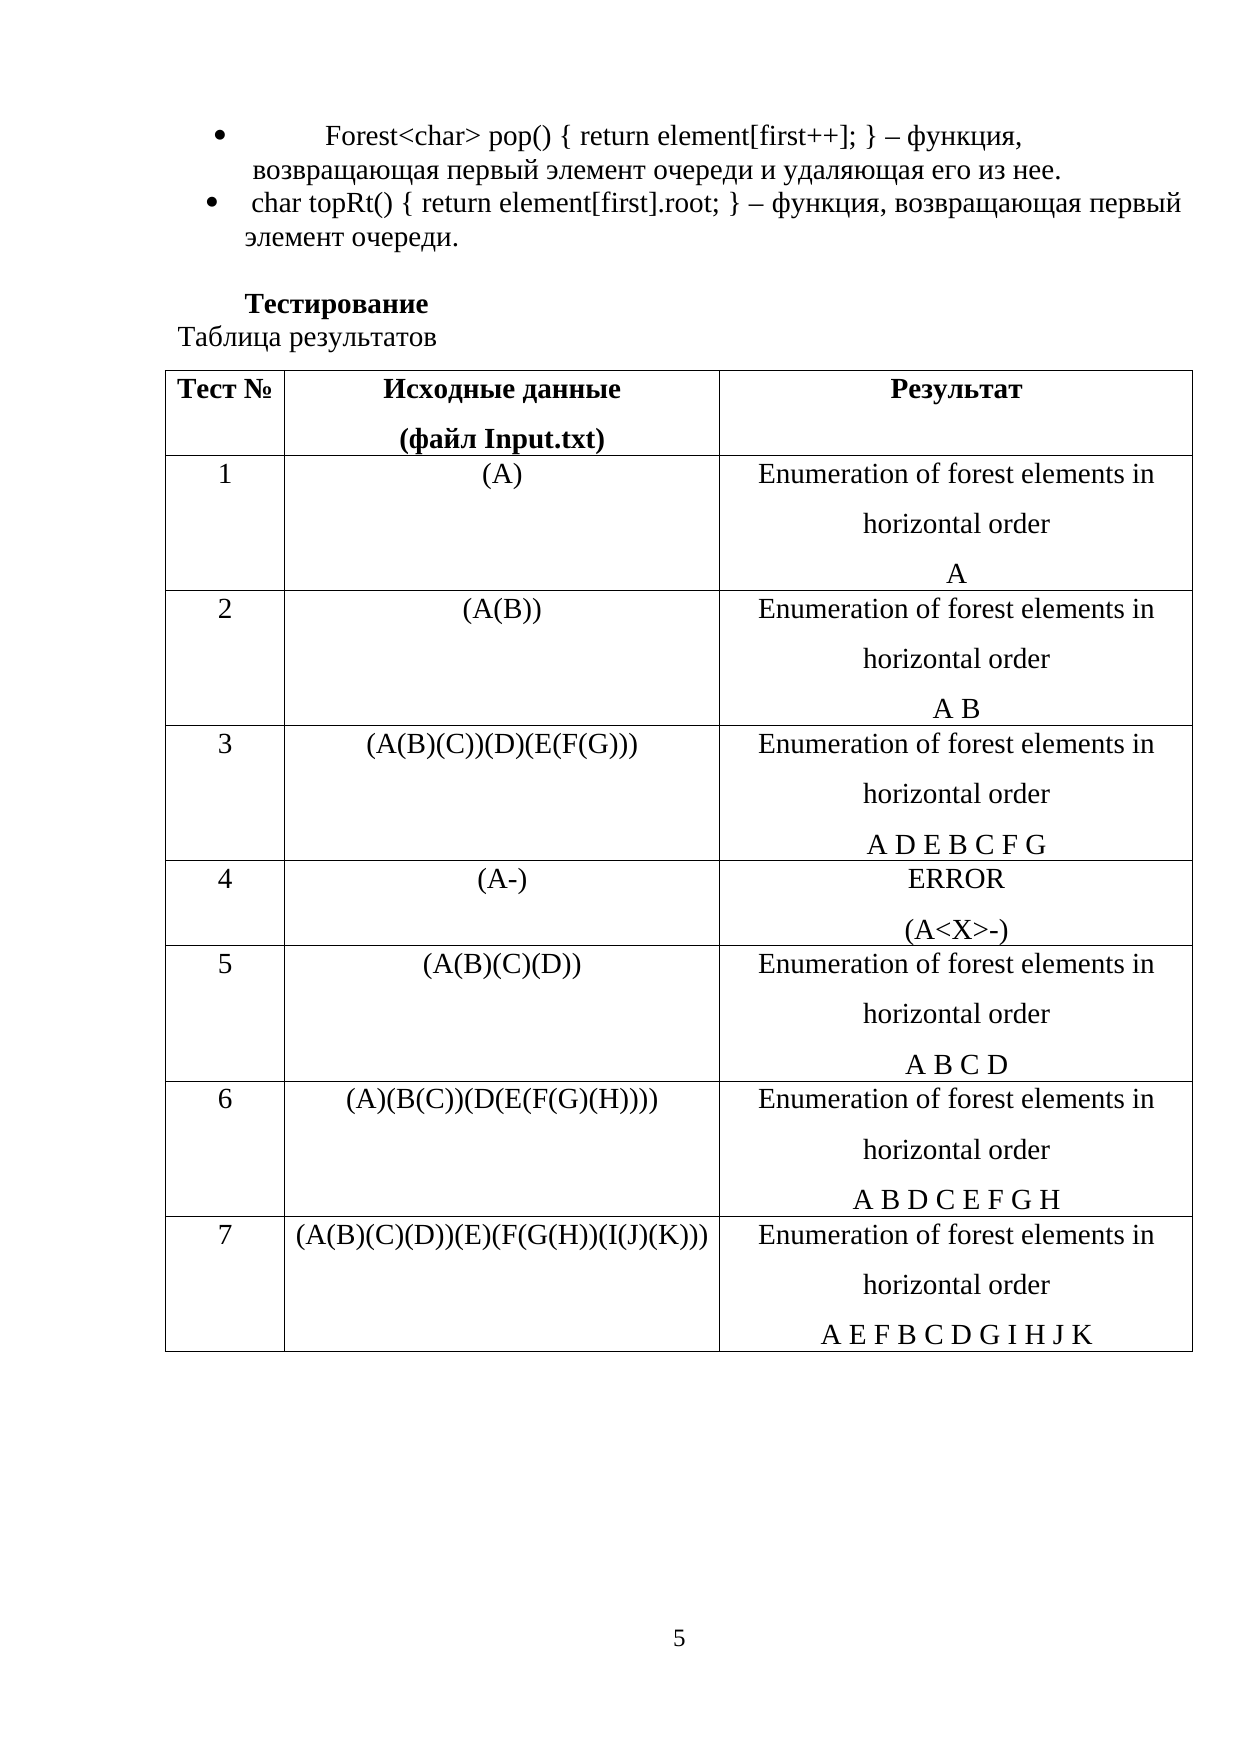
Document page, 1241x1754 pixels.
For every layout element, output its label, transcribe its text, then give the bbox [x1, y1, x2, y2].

table_cell Enumeration of forest elements in horizontal order A [720, 456, 1192, 590]
table_header Результат [720, 371, 1192, 455]
table_cell (A(B)(C))(D)(E(F(G))) [285, 726, 719, 860]
table_cell (A(B)) [285, 591, 719, 725]
text Тестирование [244, 286, 1181, 319]
table_cell 2 [166, 591, 284, 725]
text Таблица результатов [177, 319, 1181, 353]
list char topRt() { return element[first].root; } – функция, возвращающая первый элемент очереди. [207, 185, 1181, 252]
table_cell (A)(B(C))(D(E(F(G)(H)))) [285, 1082, 719, 1216]
table_cell Enumeration of forest elements in horizontal order A B C D [720, 946, 1192, 1081]
table_cell Enumeration of forest elements in horizontal order A B [720, 591, 1192, 725]
table_cell 4 [166, 861, 284, 945]
table_cell (A) [285, 456, 719, 590]
list Forest<char> pop() { return element[first++]; } – функция, возвращающая первый элемент очереди и удаляющая его из нее. [215, 118, 1181, 185]
table_cell (A(B)(C)(D))(E)(F(G(H))(I(J)(K))) [285, 1217, 719, 1351]
table_header Исходные данные (файл Input.txt) [285, 371, 719, 455]
table_header Тест № [166, 371, 284, 455]
table_cell 5 [166, 946, 284, 1081]
table_cell (A(B)(C)(D)) [285, 946, 719, 1081]
table_cell Enumeration of forest elements in horizontal order A B D C E F G H [720, 1082, 1192, 1216]
table_cell ERROR (A<X>-) [720, 861, 1192, 945]
table_cell Enumeration of forest elements in horizontal order A D E B C F G [720, 726, 1192, 860]
table_cell 7 [166, 1217, 284, 1351]
table_cell 6 [166, 1082, 284, 1216]
table_cell 1 [166, 456, 284, 590]
table_cell (A-) [285, 861, 719, 945]
table_cell 3 [166, 726, 284, 860]
table_cell Enumeration of forest elements in horizontal order A E F B C D G I H J K [720, 1217, 1192, 1351]
